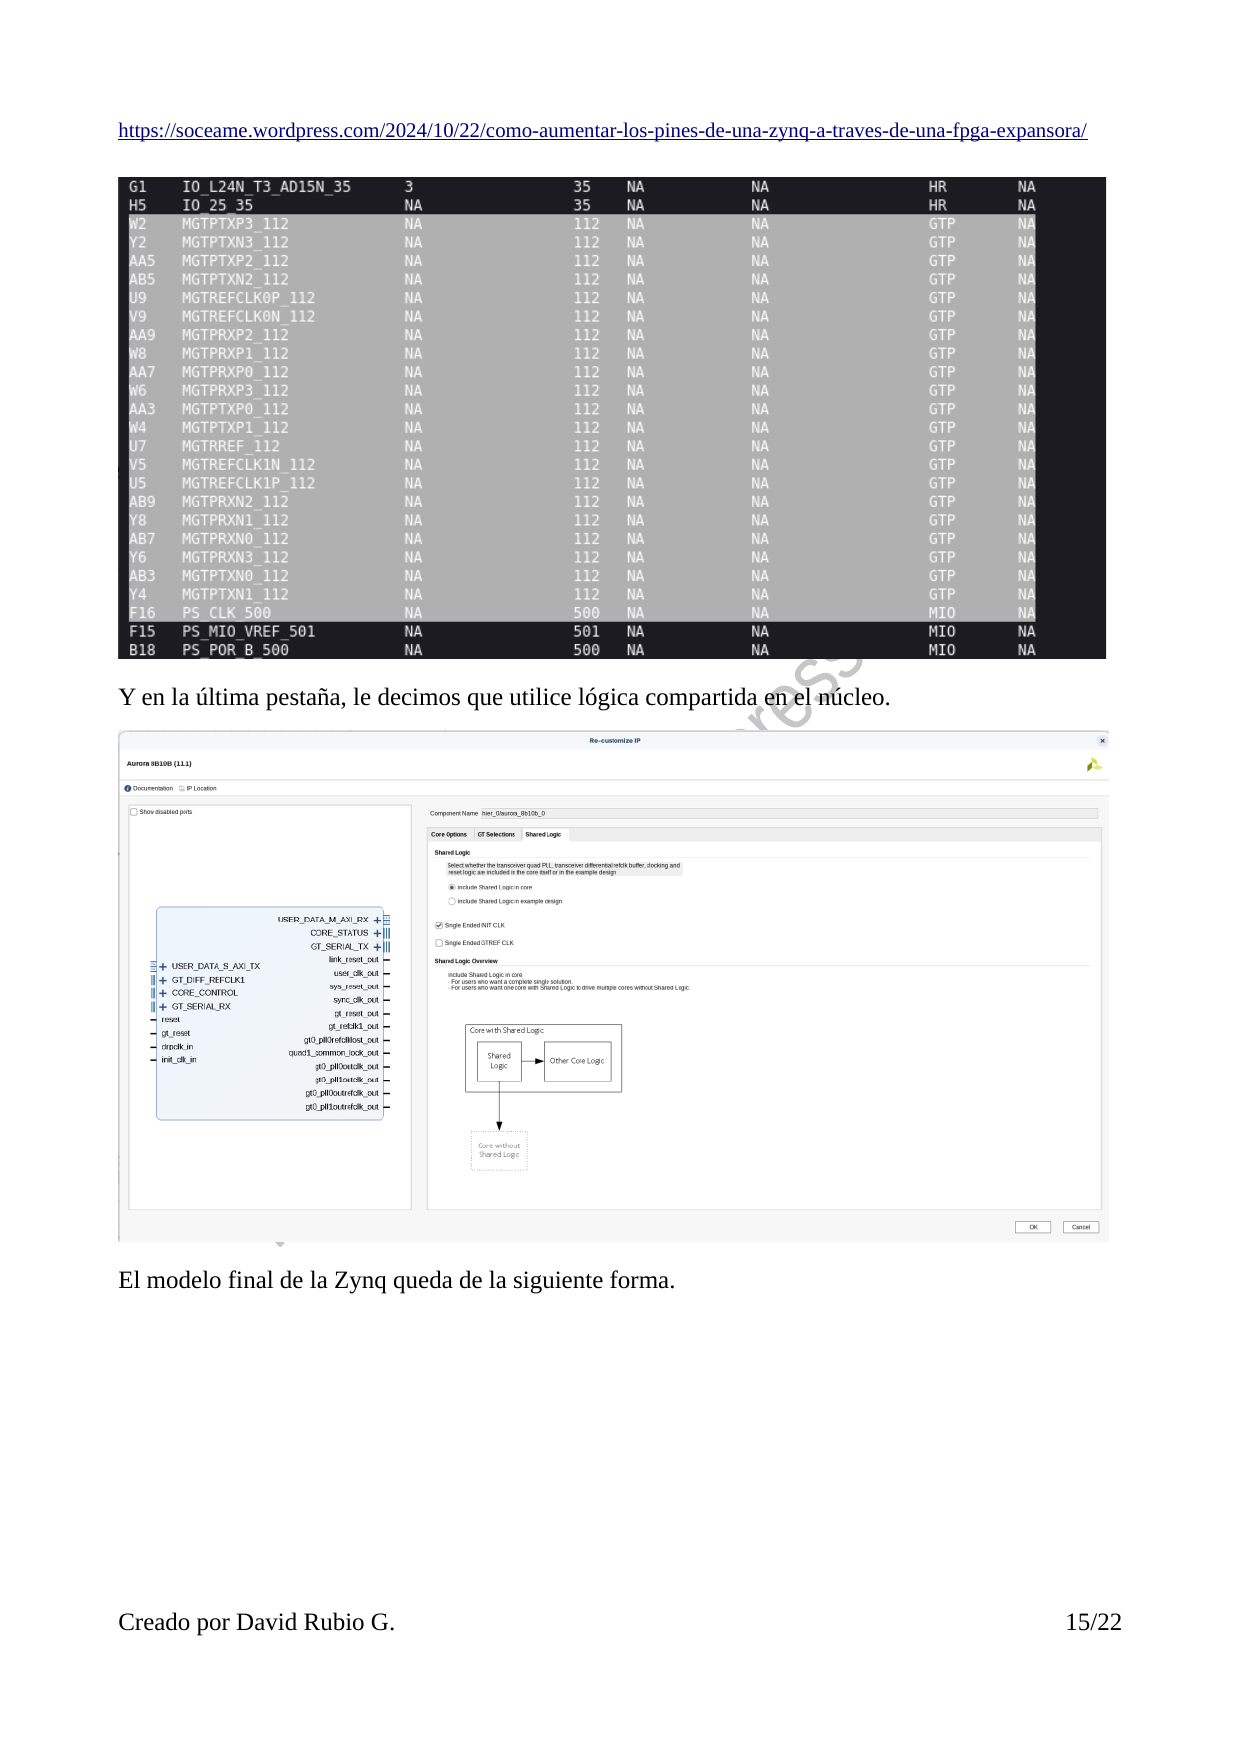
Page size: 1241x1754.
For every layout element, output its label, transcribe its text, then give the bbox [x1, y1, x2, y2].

text El modelo final de la Zynq queda de la siguiente forma. [118, 1265, 1122, 1294]
picture [118, 177, 1107, 659]
picture [118, 730, 1110, 1242]
text Y en la última pestaña, le decimos que utilice lógica compartida en el núcleo. [118, 682, 1122, 711]
